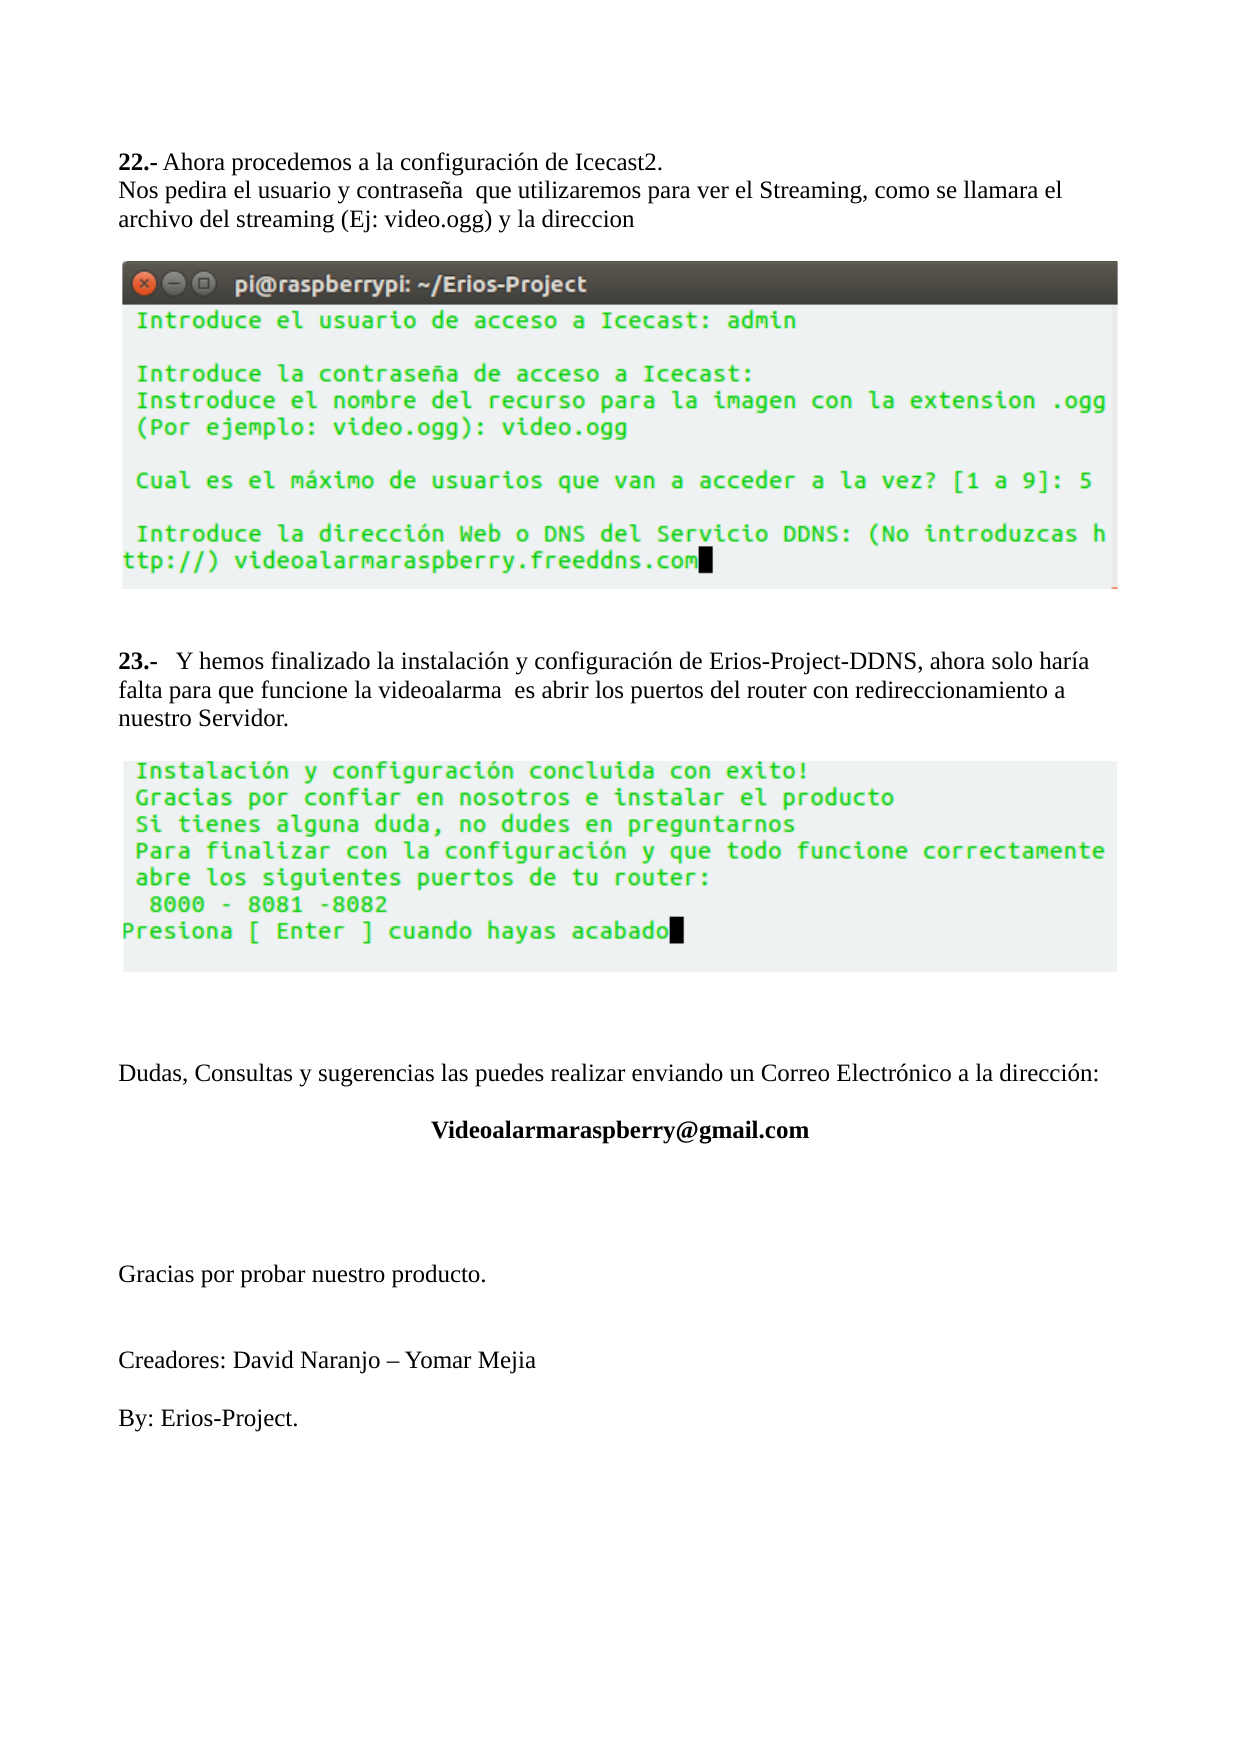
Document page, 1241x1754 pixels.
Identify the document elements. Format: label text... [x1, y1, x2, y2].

text Dudas, Consultas y sugerencias las puedes realizar enviando un Correo Electrónico a la dirección: [118, 1058, 1122, 1087]
picture [122, 261, 1118, 589]
text Videoalarmaraspberry@gmail.com [118, 1116, 1122, 1144]
text By: Erios-Project. [118, 1403, 1122, 1432]
text Nos pedira el usuario y contraseña que utilizaremos para ver el Streaming, como se llamara el archivo del streaming (Ej: video.ogg) y la direccion [118, 176, 1122, 233]
text 23.- Y hemos finalizado la instalación y configuración de Erios-Project-DDNS, ahora solo haría falta para que funcione la videoalarma es abrir los puertos del router con redireccionamiento a nuestro Servidor. [118, 646, 1122, 732]
text 22.- Ahora procedemos a la configuración de Icecast2. [118, 147, 1122, 176]
picture [123, 761, 1117, 972]
text Creadores: David Naranjo – Yomar Mejia [118, 1346, 1122, 1374]
text Gracias por probar nuestro producto. [118, 1259, 1122, 1288]
